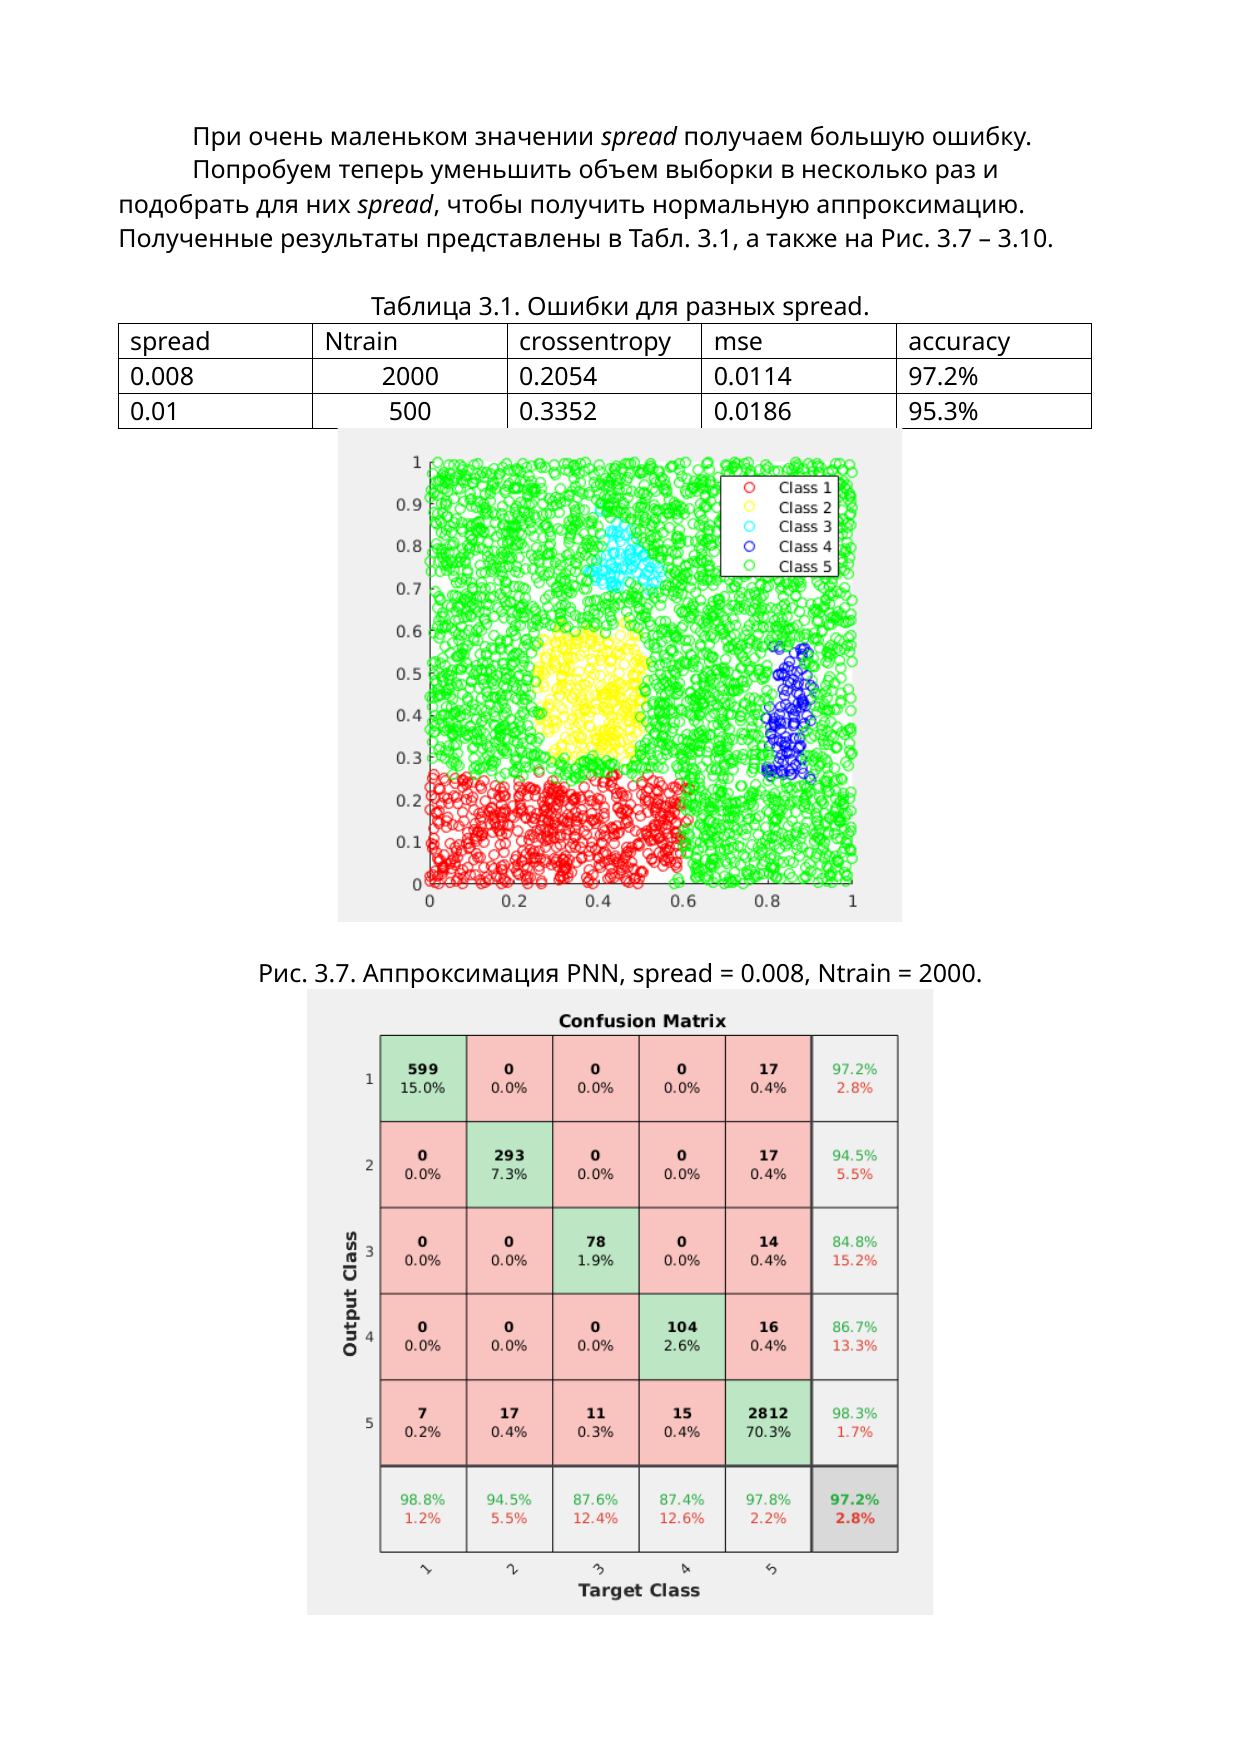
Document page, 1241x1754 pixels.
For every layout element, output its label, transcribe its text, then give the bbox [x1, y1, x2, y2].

table_cell 95.3% [897, 394, 1091, 428]
table_cell 0.008 [119, 359, 312, 393]
table_header Ntrain [313, 324, 507, 358]
table_cell 2000 [313, 359, 507, 393]
table_header spread [119, 324, 312, 358]
table_header crossentropy [508, 324, 701, 358]
text Попробуем теперь уменьшить объем выборки в несколько раз и подобрать для них spread, чтобы получить нормальную аппроксимацию. Полученные результаты представлены в Табл. 3.1, а также на Рис. 3.7 – 3.10. [118, 152, 1122, 254]
table_cell 0.2054 [508, 359, 701, 393]
table_cell 0.0186 [702, 394, 896, 428]
table_cell 0.01 [119, 394, 312, 428]
table_cell 500 [313, 394, 507, 428]
text Таблица 3.1. Ошибки для разных spread. [118, 288, 1122, 322]
table_cell 0.0114 [702, 359, 896, 393]
picture [307, 989, 934, 1615]
text Рис. 3.7. Аппроксимация PNN, spread = 0.008, Ntrain = 2000. [118, 429, 1122, 989]
table_cell 97.2% [897, 359, 1091, 393]
table_cell 0.3352 [508, 394, 701, 428]
text При очень маленьком значении spread получаем большую ошибку. [118, 118, 1122, 152]
table_header mse [702, 324, 896, 358]
table_header accuracy [897, 324, 1091, 358]
picture [337, 428, 903, 922]
